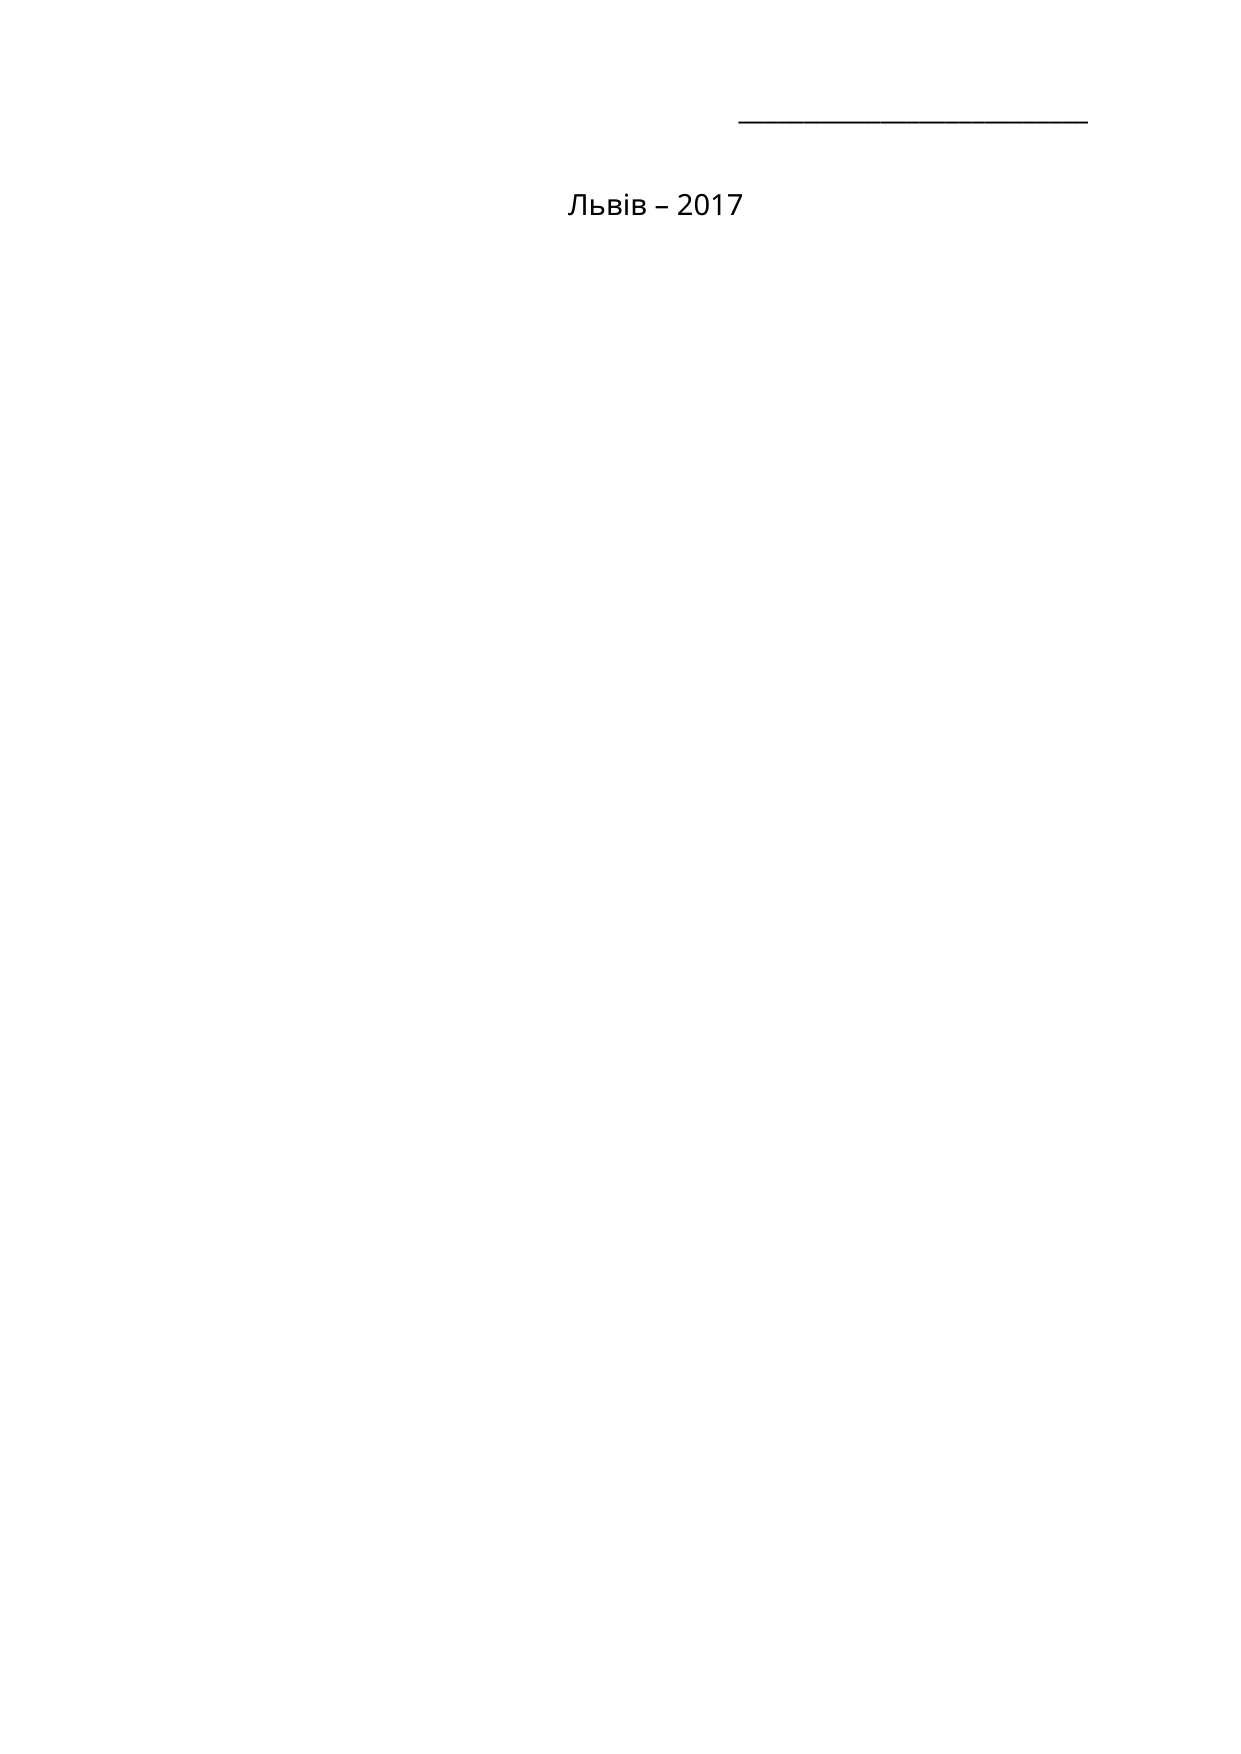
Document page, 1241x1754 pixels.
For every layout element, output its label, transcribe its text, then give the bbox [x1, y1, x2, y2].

text ___________________________ [148, 89, 1163, 128]
text Львів – 2017 [148, 184, 1163, 224]
